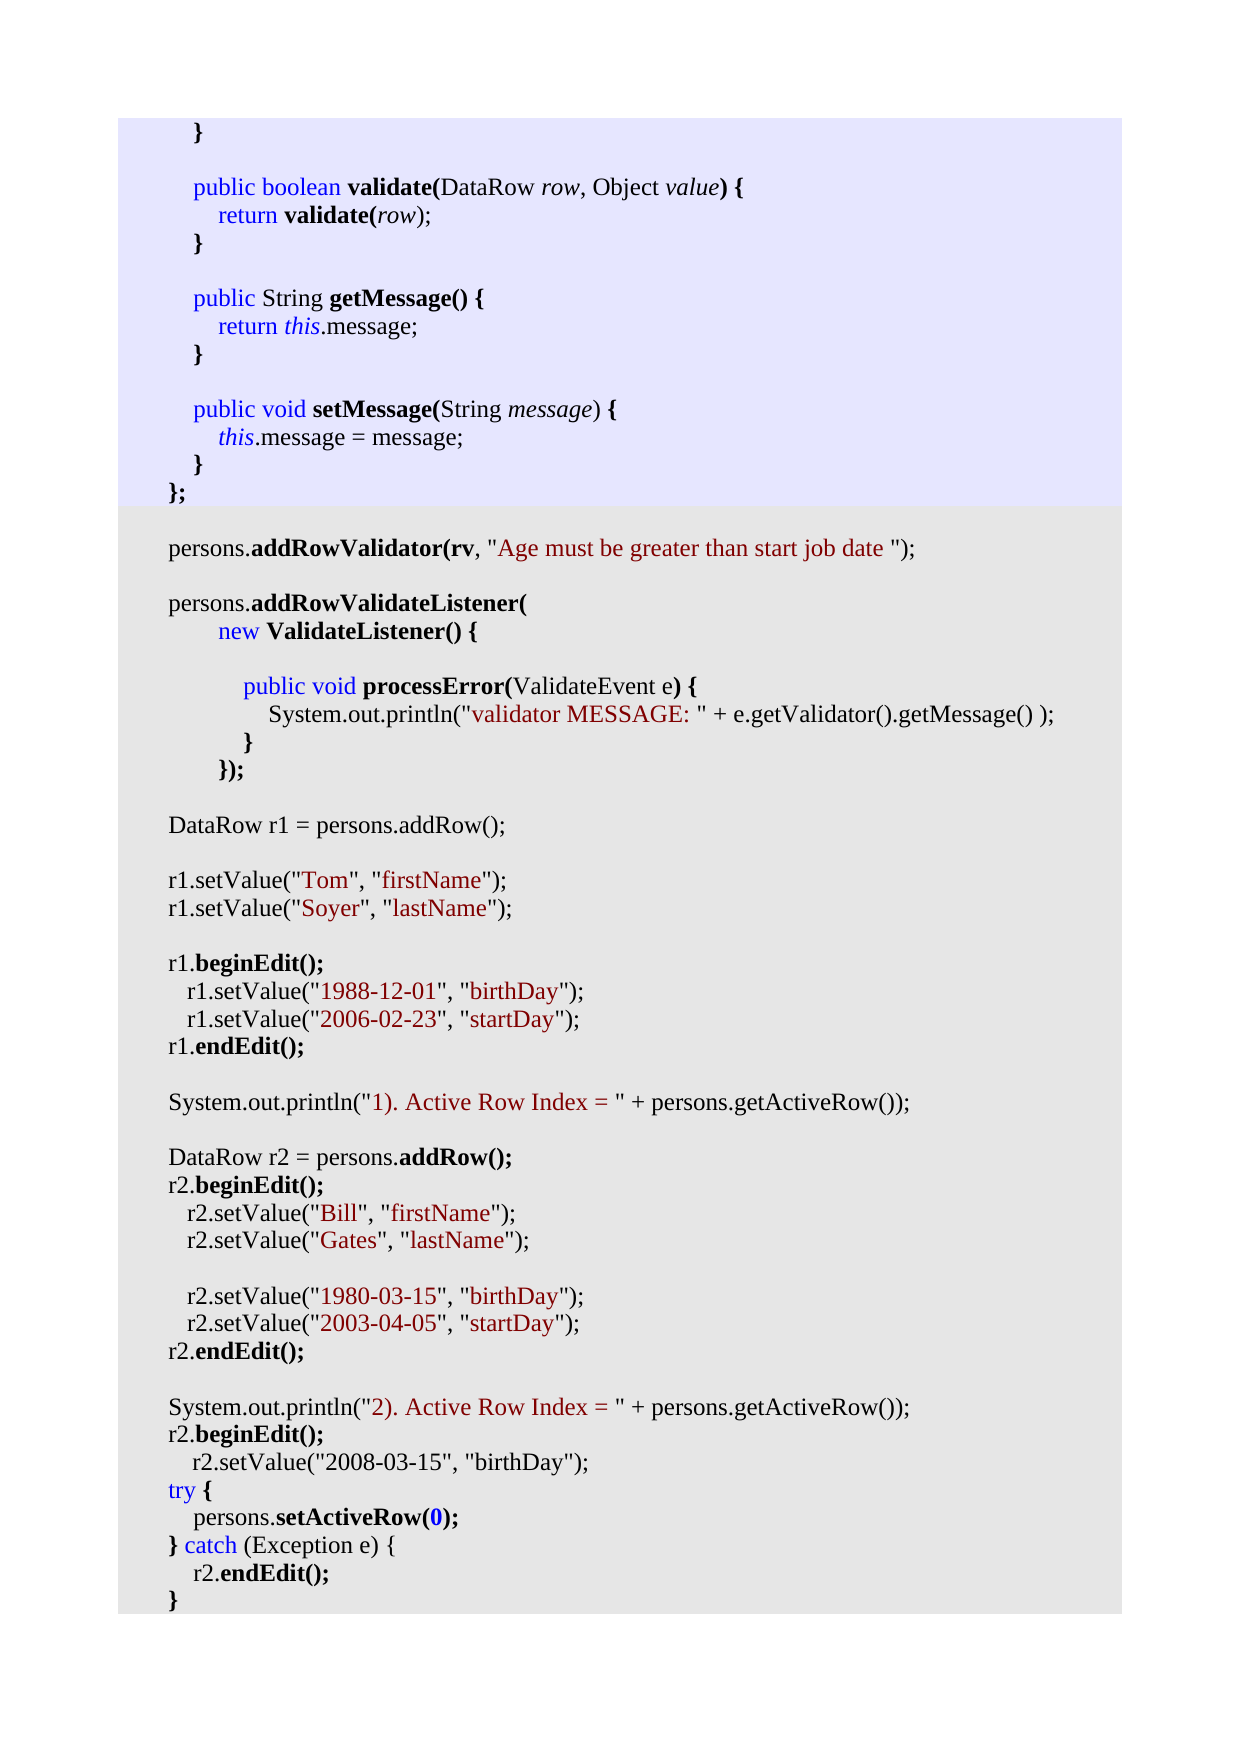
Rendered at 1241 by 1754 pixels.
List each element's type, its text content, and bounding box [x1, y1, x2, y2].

text public String getMessage() { [118, 284, 1122, 312]
text r1.setValue("Tom", "firstName"); [118, 866, 1122, 894]
text r2.setValue("2003-04-05", "startDay"); [118, 1309, 1122, 1337]
text return validate(row); [118, 201, 1122, 229]
text r2.endEdit(); [118, 1337, 1122, 1365]
text System.out.println("2). Active Row Index = " + persons.getActiveRow()); [118, 1393, 1122, 1420]
text r1.setValue("Soyer", "lastName"); [118, 894, 1122, 922]
text public boolean validate(DataRow row, Object value) { [118, 173, 1122, 201]
text } [118, 340, 1122, 367]
text persons.addRowValidateListener( [118, 589, 1122, 617]
text try { [118, 1476, 1122, 1503]
text r2.endEdit(); [118, 1559, 1122, 1587]
text public void setMessage(String message) { [118, 395, 1122, 423]
text r1.endEdit(); [118, 1032, 1122, 1060]
text public void processError(ValidateEvent e) { [118, 672, 1122, 700]
text }; [118, 478, 1122, 506]
text r1.setValue("1988-12-01", "birthDay"); [118, 977, 1122, 1005]
text r2.beginEdit(); [118, 1420, 1122, 1448]
text r2.beginEdit(); [118, 1171, 1122, 1199]
text r2.setValue("2008-03-15", "birthDay"); [118, 1448, 1122, 1476]
text new ValidateListener() { [118, 617, 1122, 644]
text r2.setValue("Bill", "firstName"); [118, 1199, 1122, 1226]
text r1.beginEdit(); [118, 949, 1122, 977]
text }); [118, 755, 1122, 783]
text } catch (Exception e) { [118, 1531, 1122, 1559]
text this.message = message; [118, 423, 1122, 451]
text System.out.println("1). Active Row Index = " + persons.getActiveRow()); [118, 1088, 1122, 1116]
text } [118, 451, 1122, 478]
text persons.setActiveRow(0); [118, 1503, 1122, 1531]
text r2.setValue("Gates", "lastName"); [118, 1226, 1122, 1254]
text return this.message; [118, 312, 1122, 340]
text r2.setValue("1980-03-15", "birthDay"); [118, 1282, 1122, 1309]
text } [118, 728, 1122, 755]
text persons.addRowValidator(rv, "Age must be greater than start job date "); [118, 534, 1122, 561]
text } [118, 229, 1122, 257]
text r1.setValue("2006-02-23", "startDay"); [118, 1005, 1122, 1032]
text System.out.println("validator MESSAGE: " + e.getValidator().getMessage() ); [118, 700, 1122, 728]
text } [118, 1587, 1122, 1614]
text } [118, 118, 1122, 146]
text DataRow r1 = persons.addRow(); [118, 811, 1122, 838]
text DataRow r2 = persons.addRow(); [118, 1143, 1122, 1171]
